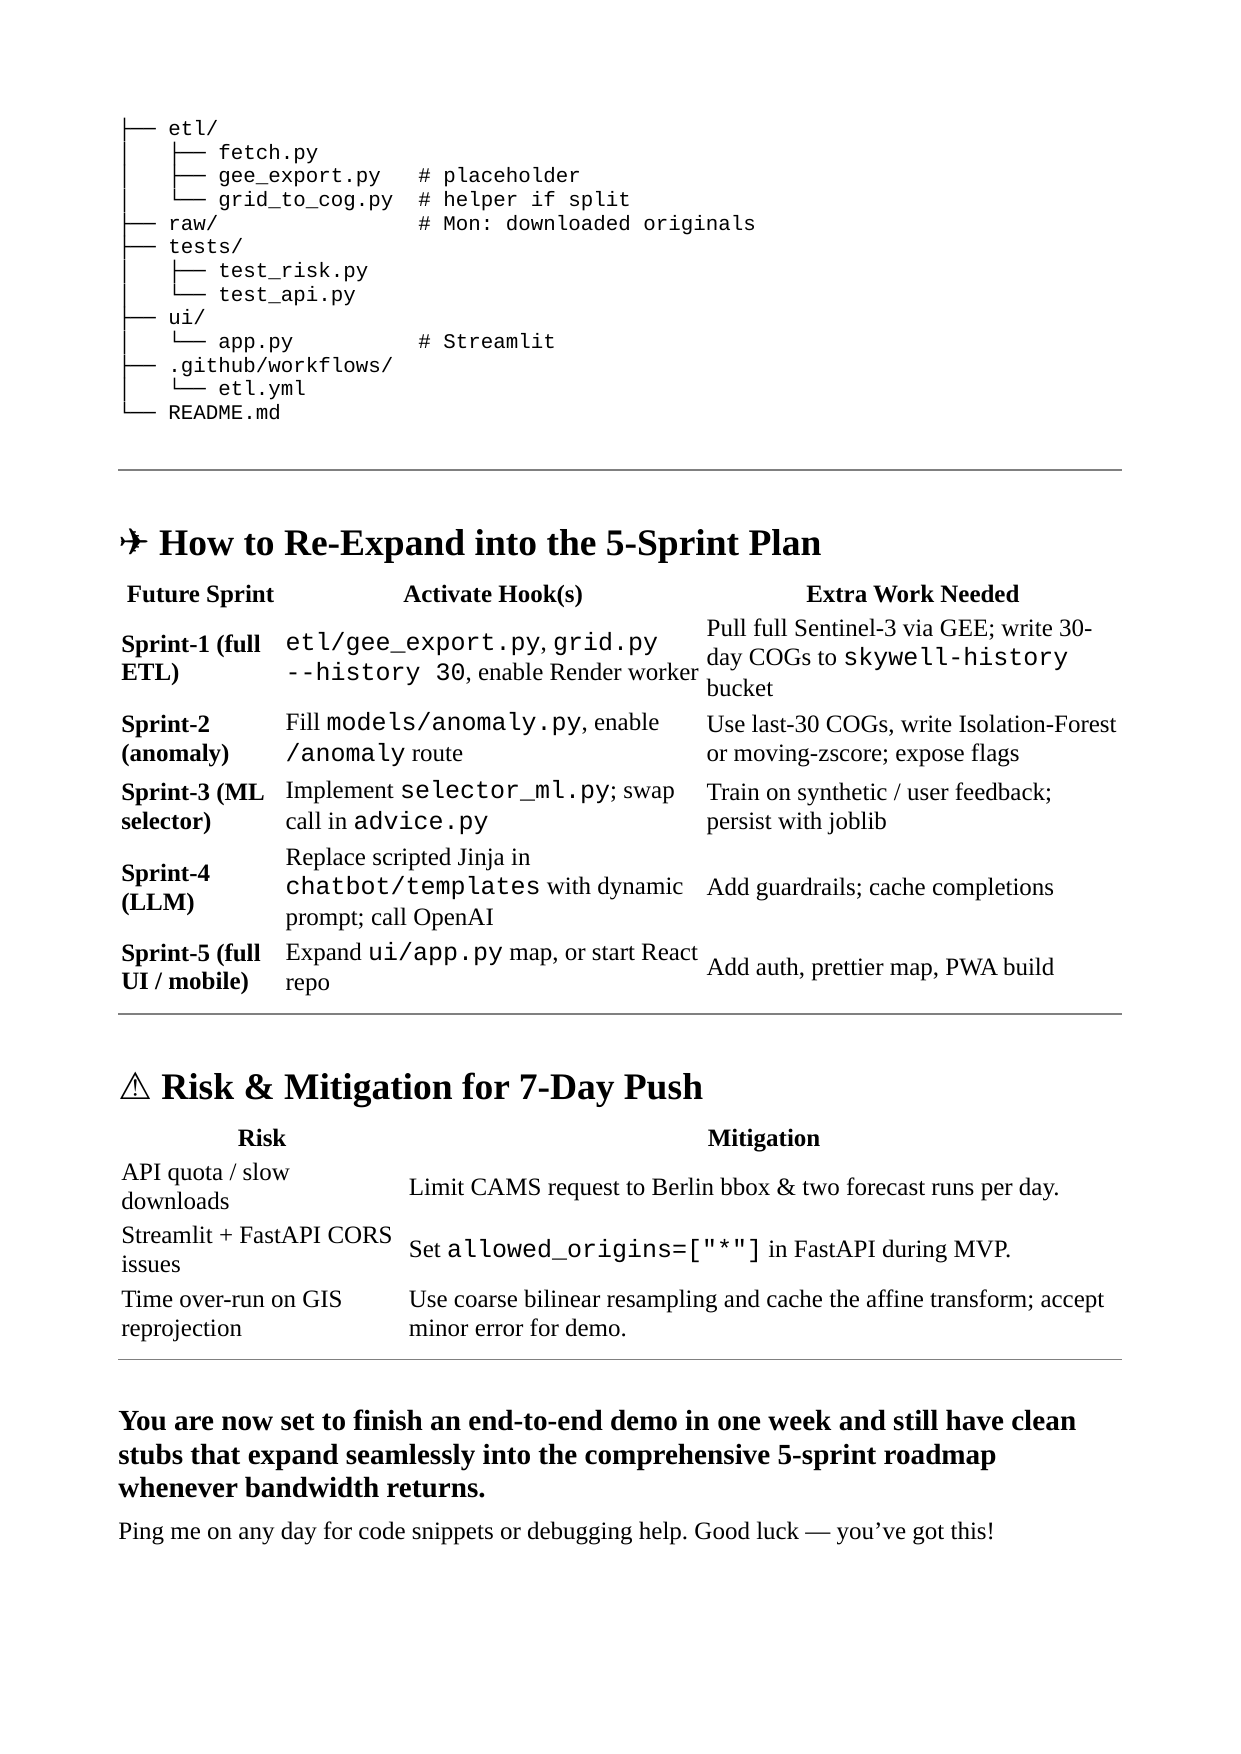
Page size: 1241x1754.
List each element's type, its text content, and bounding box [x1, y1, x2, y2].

table_header Future Sprint [118, 576, 282, 610]
text │ └── test_api.py [125, 284, 1122, 307]
table_cell Sprint-2 (anomaly) [118, 705, 282, 772]
table_cell API quota / slow downloads [118, 1154, 406, 1218]
text │ ├── fetch.py [175, 142, 1122, 165]
table_cell Add guardrails; cache completions [704, 840, 1122, 934]
table_cell etl/gee_export.py, grid.py --history 30, enable Render worker [283, 610, 703, 704]
table_cell Use coarse bilinear resampling and cache the affine transform; accept minor error for demo. [406, 1281, 1122, 1344]
subtitle You are now set to finish an end-to-end demo in one week and still have clean stubs that expand seamlessly into the comprehensive 5-sprint roadmap whenever bandwidth returns. [118, 1403, 1122, 1504]
table_cell Sprint-1 (full ETL) [118, 610, 282, 704]
table_cell Sprint-3 (ML selector) [118, 772, 282, 839]
text │ ├── fetch.py [125, 142, 174, 165]
table_cell Set allowed_origins=["*"] in FastAPI during MVP. [406, 1218, 1122, 1281]
table_cell Replace scripted Jinja in chatbot/templates with dynamic prompt; call OpenAI [283, 840, 703, 934]
text ├── etl/ [118, 118, 1122, 142]
table_cell Pull full Sentinel-3 via GEE; write 30-day COGs to skywell-history bucket [704, 610, 1122, 704]
text ├── ui/ [118, 307, 1122, 331]
table_cell Fill models/anomaly.py, enable /anomaly route [283, 705, 703, 772]
text └── README.md [118, 402, 1122, 426]
text │ ├── gee_export.py # placeholder [118, 165, 1122, 189]
table_cell Time over-run on GIS reprojection [118, 1281, 406, 1344]
table_cell Streamlit + FastAPI CORS issues [118, 1218, 406, 1281]
table_cell Limit CAMS request to Berlin bbox & two forecast runs per day. [406, 1154, 1122, 1218]
text ├── raw/ # Mon: downloaded originals [125, 213, 1122, 236]
text │ └── app.py # Streamlit [125, 331, 1122, 354]
table_cell Expand ui/app.py map, or start React repo [283, 934, 703, 999]
text ├── tests/ [118, 236, 1122, 260]
table_header Risk [118, 1120, 406, 1154]
table_header Mitigation [406, 1120, 1122, 1154]
subtitle ✈️ How to Re-Expand into the 5-Sprint Plan [118, 520, 1122, 563]
table_cell Add auth, prettier map, PWA build [704, 934, 1122, 999]
subtitle ⚠️ Risk & Mitigation for 7-Day Push [118, 1064, 1122, 1107]
table_cell Implement selector_ml.py; swap call in advice.py [283, 772, 703, 839]
table_cell Sprint-5 (full UI / mobile) [118, 934, 282, 999]
text │ ├── test_risk.py [118, 260, 1122, 284]
table_header Activate Hook(s) [283, 576, 703, 610]
text │ └── grid_to_cog.py # helper if split [118, 189, 1122, 213]
table_cell Sprint-4 (LLM) [118, 840, 282, 934]
text │ └── etl.yml [118, 378, 1122, 402]
table_header Extra Work Needed [704, 576, 1122, 610]
table_cell Use last-30 COGs, write Isolation-Forest or moving-zscore; expose flags [704, 705, 1122, 772]
table_cell Train on synthetic / user feedback; persist with joblib [704, 772, 1122, 839]
text ├── .github/workflows/ [118, 354, 1122, 378]
text Ping me on any day for code snippets or debugging help. Good luck — you’ve got this! [118, 1516, 1122, 1545]
